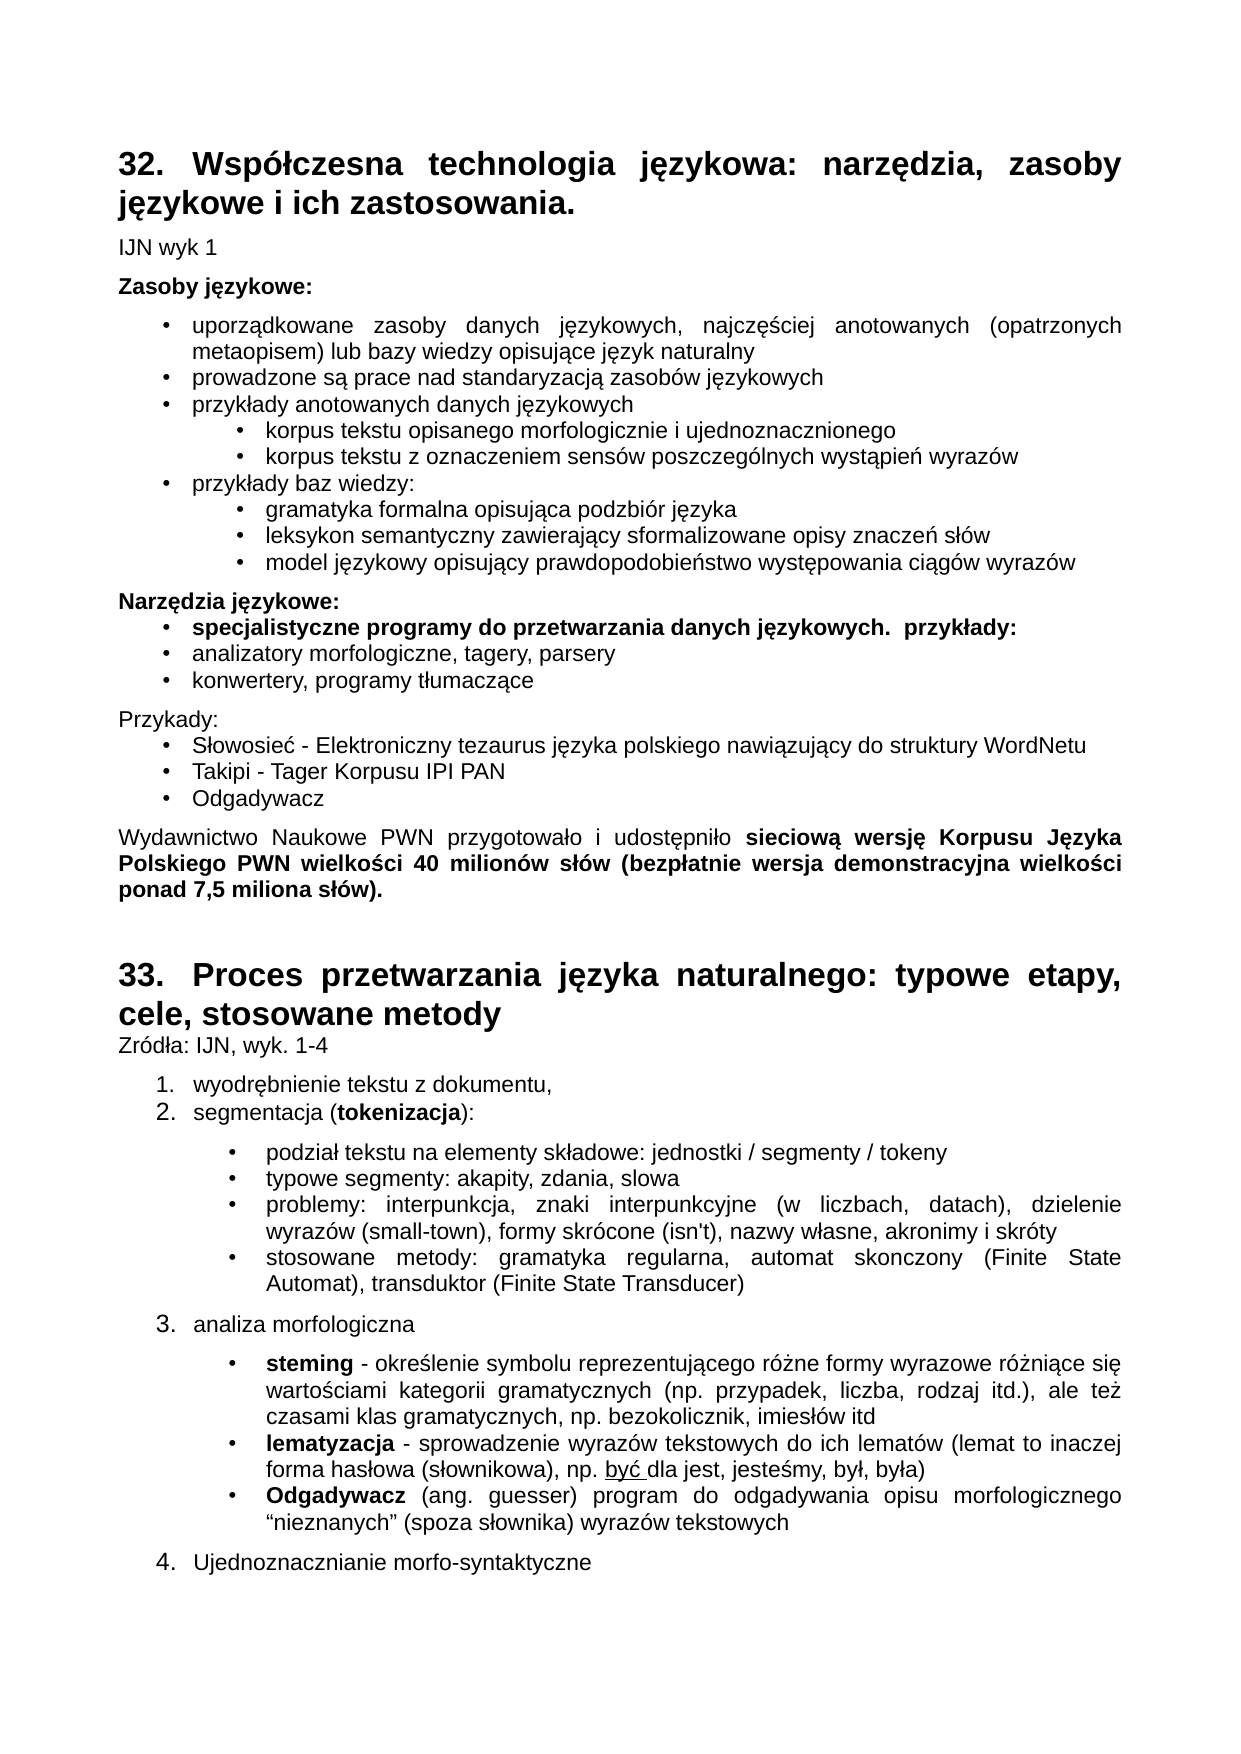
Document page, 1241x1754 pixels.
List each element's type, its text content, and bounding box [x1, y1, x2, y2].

list analizatory morfologiczne, tagery, parsery [162, 640, 1122, 667]
list typowe segmenty: akapity, zdania, slowa [228, 1165, 1122, 1191]
list wyodrębnienie tekstu z dokumentu, [156, 1071, 1122, 1097]
list Ujednoznacznianie morfo-syntaktyczne [156, 1547, 1122, 1576]
text Zasoby językowe: [118, 273, 1122, 299]
list specjalistyczne programy do przetwarzania danych językowych. przykłady: [162, 614, 1122, 640]
list prowadzone są prace nad standaryzacją zasobów językowych [162, 364, 1122, 391]
list Odgadywacz [162, 784, 1122, 811]
list leksykon semantyczny zawierający sformalizowane opisy znaczeń słów [236, 522, 1122, 549]
list problemy: interpunkcja, znaki interpunkcyjne (w liczbach, datach), dzielenie wyrazów (small-town), formy skrócone (isn't), nazwy własne, akronimy i skróty [228, 1191, 1122, 1244]
text Narzędzia językowe: [118, 588, 1122, 614]
text 33. Proces przetwarzania języka naturalnego: typowe etapy, cele, stosowane metody [118, 955, 1122, 1032]
list przykłady baz wiedzy: [162, 470, 1122, 496]
list model językowy opisujący prawdopodobieństwo występowania ciągów wyrazów [236, 549, 1122, 575]
list stosowane metody: gramatyka regularna, automat skonczony (Finite State Automat), transduktor (Finite State Transducer) [228, 1244, 1122, 1297]
list lematyzacja - sprowadzenie wyrazów tekstowych do ich lematów (lemat to inaczej forma hasłowa (słownikowa), np. być dla jest, jesteśmy, był, była) [228, 1429, 1122, 1482]
list gramatyka formalna opisująca podzbiór języka [236, 496, 1122, 522]
list Słowosieć - Elektroniczny tezaurus języka polskiego nawiązujący do struktury WordNetu [162, 732, 1122, 758]
list Odgadywacz (ang. guesser) program do odgadywania opisu morfologicznego “nieznanych” (spoza słownika) wyrazów tekstowych [228, 1482, 1122, 1535]
list analiza morfologiczna [156, 1309, 1122, 1338]
list korpus tekstu opisanego morfologicznie i ujednoznacznionego [236, 417, 1122, 443]
list steming - określenie symbolu reprezentującego różne formy wyrazowe różniące się wartościami kategorii gramatycznych (np. przypadek, liczba, rodzaj itd.), ale też czasami klas gramatycznych, np. bezokolicznik, imiesłów itd [228, 1350, 1122, 1429]
list podział tekstu na elementy składowe: jednostki / segmenty / tokeny [228, 1138, 1122, 1165]
text 32. Współczesna technologia językowa: narzędzia, zasoby językowe i ich zastosowania. [118, 118, 1122, 221]
text Wydawnictwo Naukowe PWN przygotowało i udostępniło sieciową wersję Korpusu Języka Polskiego PWN wielkości 40 milionów słów (bezpłatnie wersja demonstracyjna wielkości ponad 7,5 miliona słów). [118, 823, 1122, 902]
list Takipi - Tager Korpusu IPI PAN [162, 758, 1122, 784]
text Zródła: IJN, wyk. 1-4 [118, 1032, 1122, 1058]
text IJN wyk 1 [118, 234, 1122, 260]
list segmentacja (tokenizacja): [156, 1097, 1122, 1126]
text Przykady: [118, 706, 1122, 732]
list korpus tekstu z oznaczeniem sensów poszczególnych wystąpień wyrazów [236, 443, 1122, 470]
list konwertery, programy tłumaczące [162, 667, 1122, 693]
list przykłady anotowanych danych językowych [162, 391, 1122, 417]
list uporządkowane zasoby danych językowych, najczęściej anotowanych (opatrzonych metaopisem) lub bazy wiedzy opisujące język naturalny [162, 312, 1122, 364]
